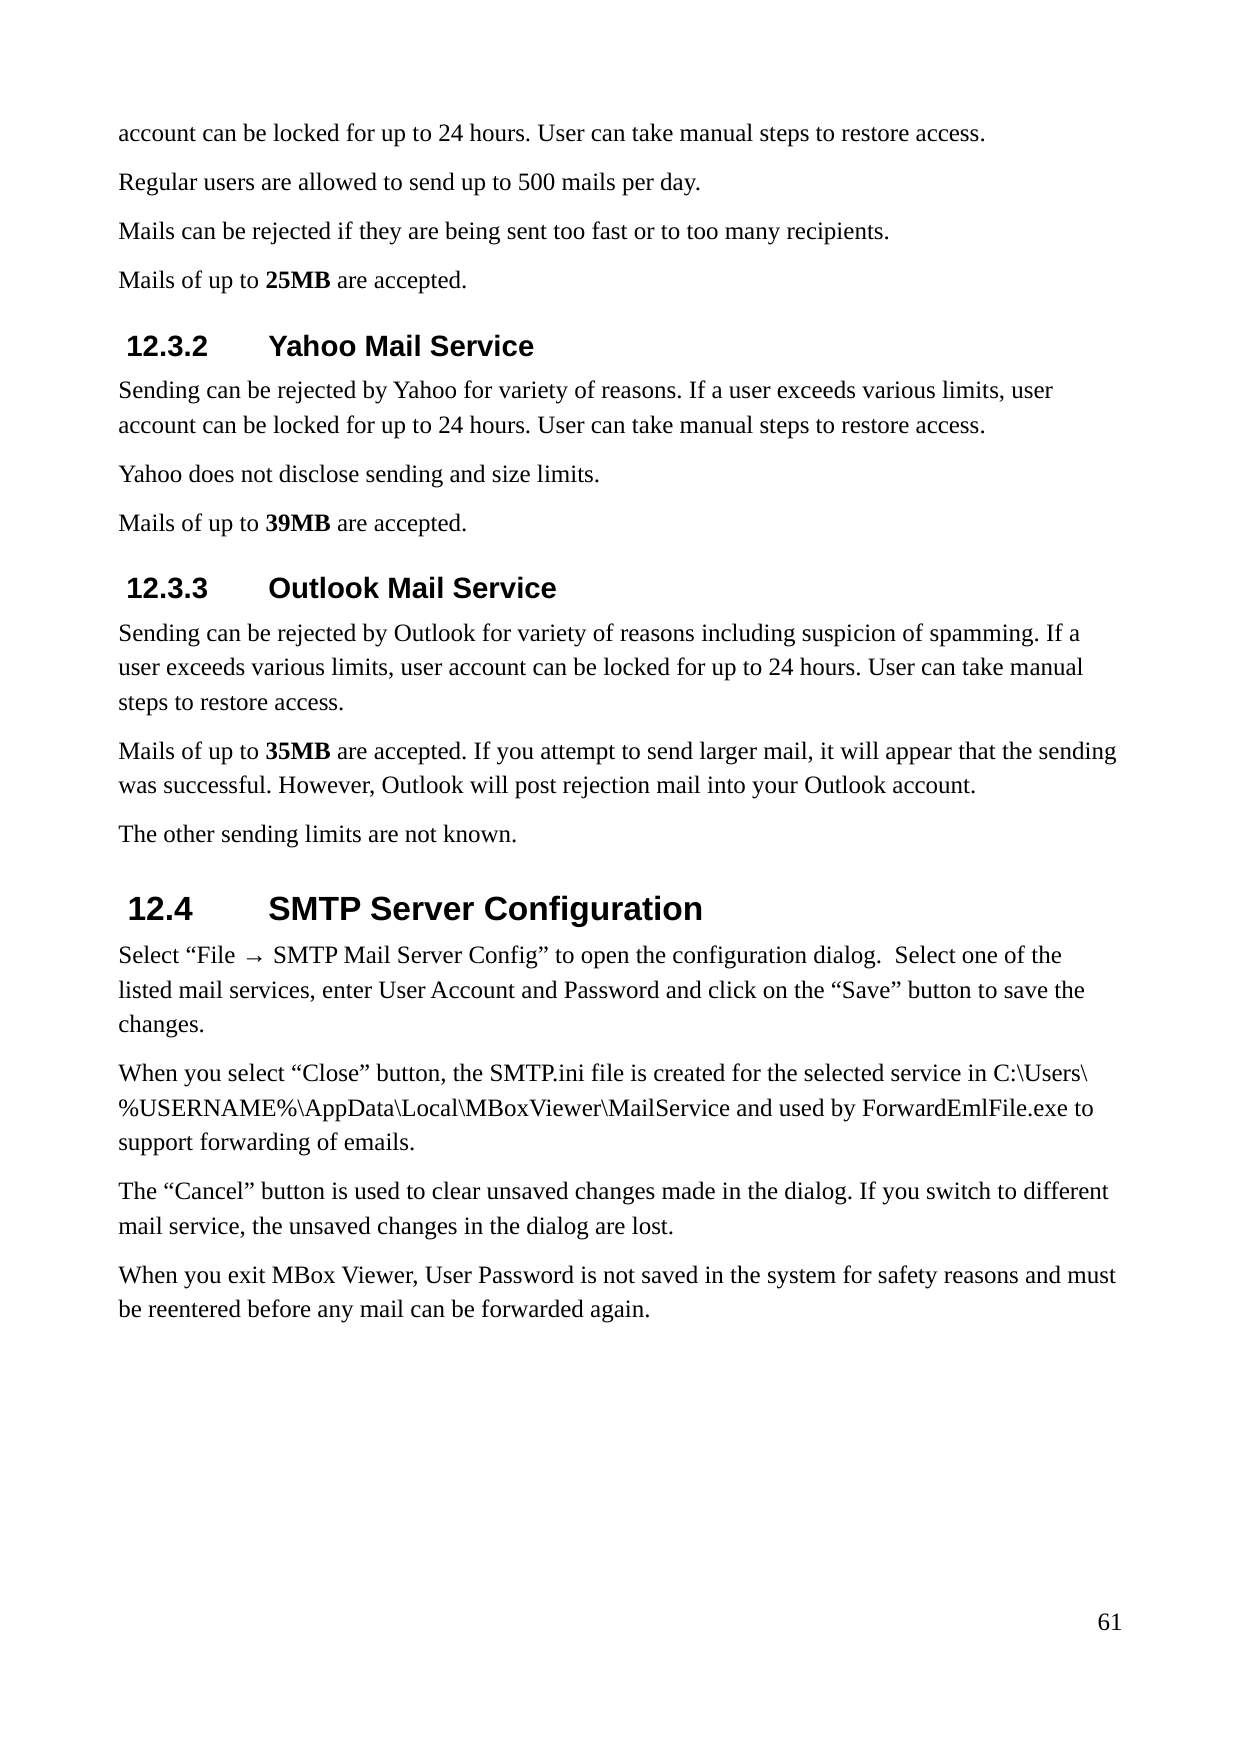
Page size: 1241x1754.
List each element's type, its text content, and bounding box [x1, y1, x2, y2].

text The other sending limits are not known. [118, 819, 1122, 848]
text Mails of up to 35MB are accepted. If you attempt to send larger mail, it will appear that the sending was successful. However, Outlook will post rejection mail into your Outlook account. [118, 736, 1122, 799]
subtitle SMTP Server Configuration [118, 889, 1122, 928]
text Sending can be rejected by Yahoo for variety of reasons. If a user exceeds various limits, user account can be locked for up to 24 hours. User can take manual steps to restore access. [118, 375, 1122, 438]
text Sending can be rejected by Outlook for variety of reasons including suspicion of spamming. If a user exceeds various limits, user account can be locked for up to 24 hours. User can take manual steps to restore access. [118, 618, 1122, 715]
text When you select “Close” button, the SMTP.ini file is created for the selected service in C:\Users\%USERNAME%\AppData\Local\MBoxViewer\MailService and used by ForwardEmlFile.exe to support forwarding of emails. [118, 1058, 1122, 1156]
text Regular users are allowed to send up to 500 mails per day. [118, 167, 1122, 196]
text When you exit MBox Viewer, User Password is not saved in the system for safety reasons and must be reentered before any mail can be forwarded again. [118, 1260, 1122, 1323]
text account can be locked for up to 24 hours. User can take manual steps to restore access. [118, 118, 1122, 147]
text The “Cancel” button is used to clear unsaved changes made in the dialog. If you switch to different mail service, the unsaved changes in the dialog are lost. [118, 1176, 1122, 1239]
text Select “File → SMTP Mail Server Config” to open the configuration dialog. Select one of the listed mail services, enter User Account and Password and click on the “Save” button to save the changes. [118, 940, 1122, 1038]
subtitle Outlook Mail Service [118, 571, 1122, 605]
subtitle Yahoo Mail Service [118, 329, 1122, 363]
text Mails of up to 25MB are accepted. [118, 265, 1122, 294]
text Mails of up to 39MB are accepted. [118, 508, 1122, 537]
text Mails can be rejected if they are being sent too fast or to too many recipients. [118, 216, 1122, 245]
text Yahoo does not disclose sending and size limits. [118, 459, 1122, 487]
